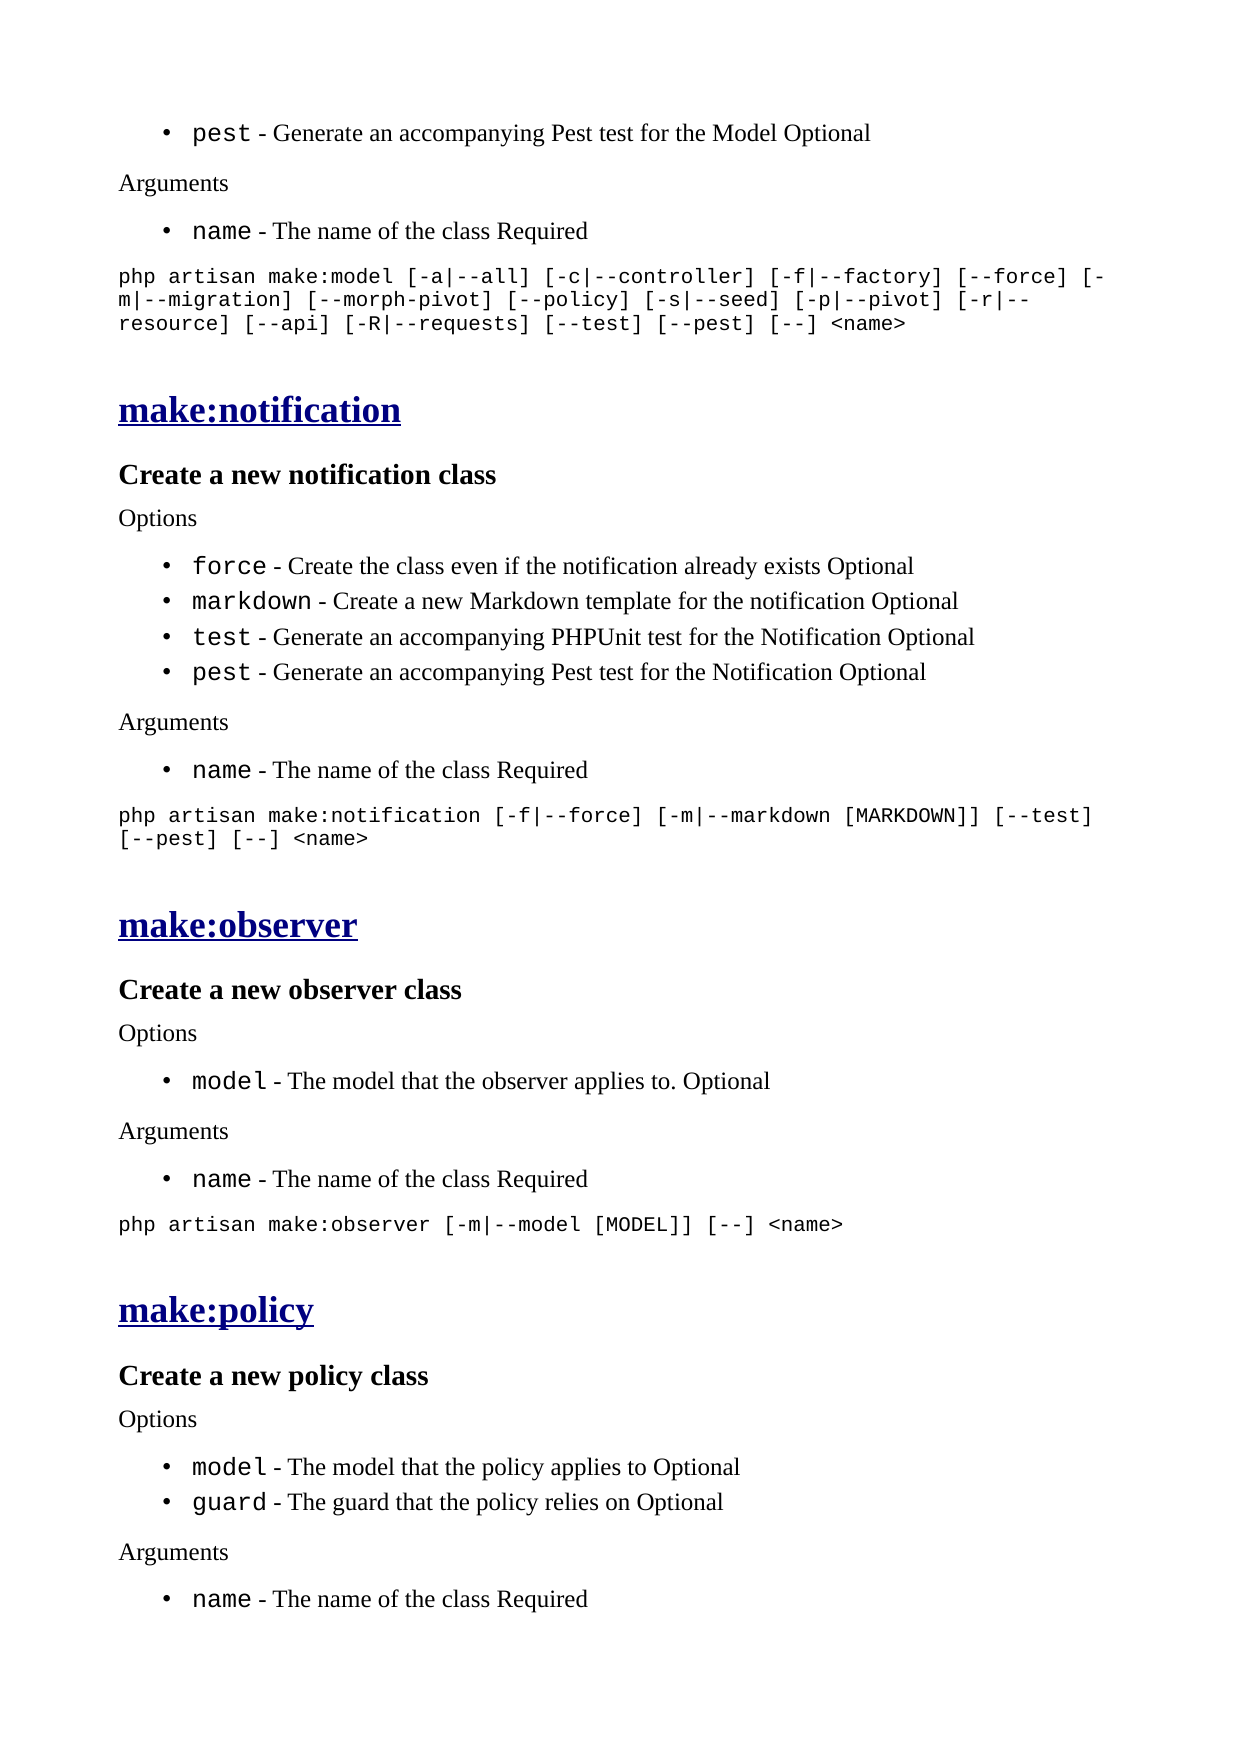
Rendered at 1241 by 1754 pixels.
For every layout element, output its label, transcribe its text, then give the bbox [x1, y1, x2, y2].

text Options [118, 1404, 1122, 1433]
subtitle Create a new notification class [118, 457, 1122, 491]
list model - The model that the observer applies to. Optional [162, 1066, 1122, 1097]
text php artisan make:observer [-m|--model [MODEL]] [--] <name> [118, 1214, 1122, 1237]
text Arguments [118, 168, 1122, 197]
subtitle make:policy [118, 1288, 1122, 1331]
subtitle Create a new observer class [118, 972, 1122, 1006]
subtitle make:observer [118, 902, 1122, 945]
subtitle Create a new policy class [118, 1358, 1122, 1391]
list name - The name of the class Required [162, 1164, 1122, 1194]
list pest - Generate an accompanying Pest test for the Notification Optional [162, 657, 1122, 688]
text Arguments [118, 1537, 1122, 1566]
text Options [118, 1018, 1122, 1047]
list guard - The guard that the policy relies on Optional [162, 1487, 1122, 1518]
text Arguments [118, 1116, 1122, 1145]
list pest - Generate an accompanying Pest test for the Model Optional [162, 118, 1122, 149]
list name - The name of the class Required [162, 1584, 1122, 1615]
list name - The name of the class Required [162, 216, 1122, 247]
text Arguments [118, 707, 1122, 736]
subtitle make:notification [118, 387, 1122, 430]
list force - Create the class even if the notification already exists Optional [162, 551, 1122, 582]
list markdown - Create a new Markdown template for the notification Optional [162, 586, 1122, 617]
text php artisan make:notification [-f|--force] [-m|--markdown [MARKDOWN]] [--test] [--pest] [--] <name> [118, 805, 1122, 852]
text Options [118, 503, 1122, 532]
list model - The model that the policy applies to Optional [162, 1452, 1122, 1482]
list test - Generate an accompanying PHPUnit test for the Notification Optional [162, 622, 1122, 652]
text php artisan make:model [-a|--all] [-c|--controller] [-f|--factory] [--force] [-m|--migration] [--morph-pivot] [--policy] [-s|--seed] [-p|--pivot] [-r|--resource] [--api] [-R|--requests] [--test] [--pest] [--] <name> [118, 266, 1122, 337]
list name - The name of the class Required [162, 755, 1122, 786]
